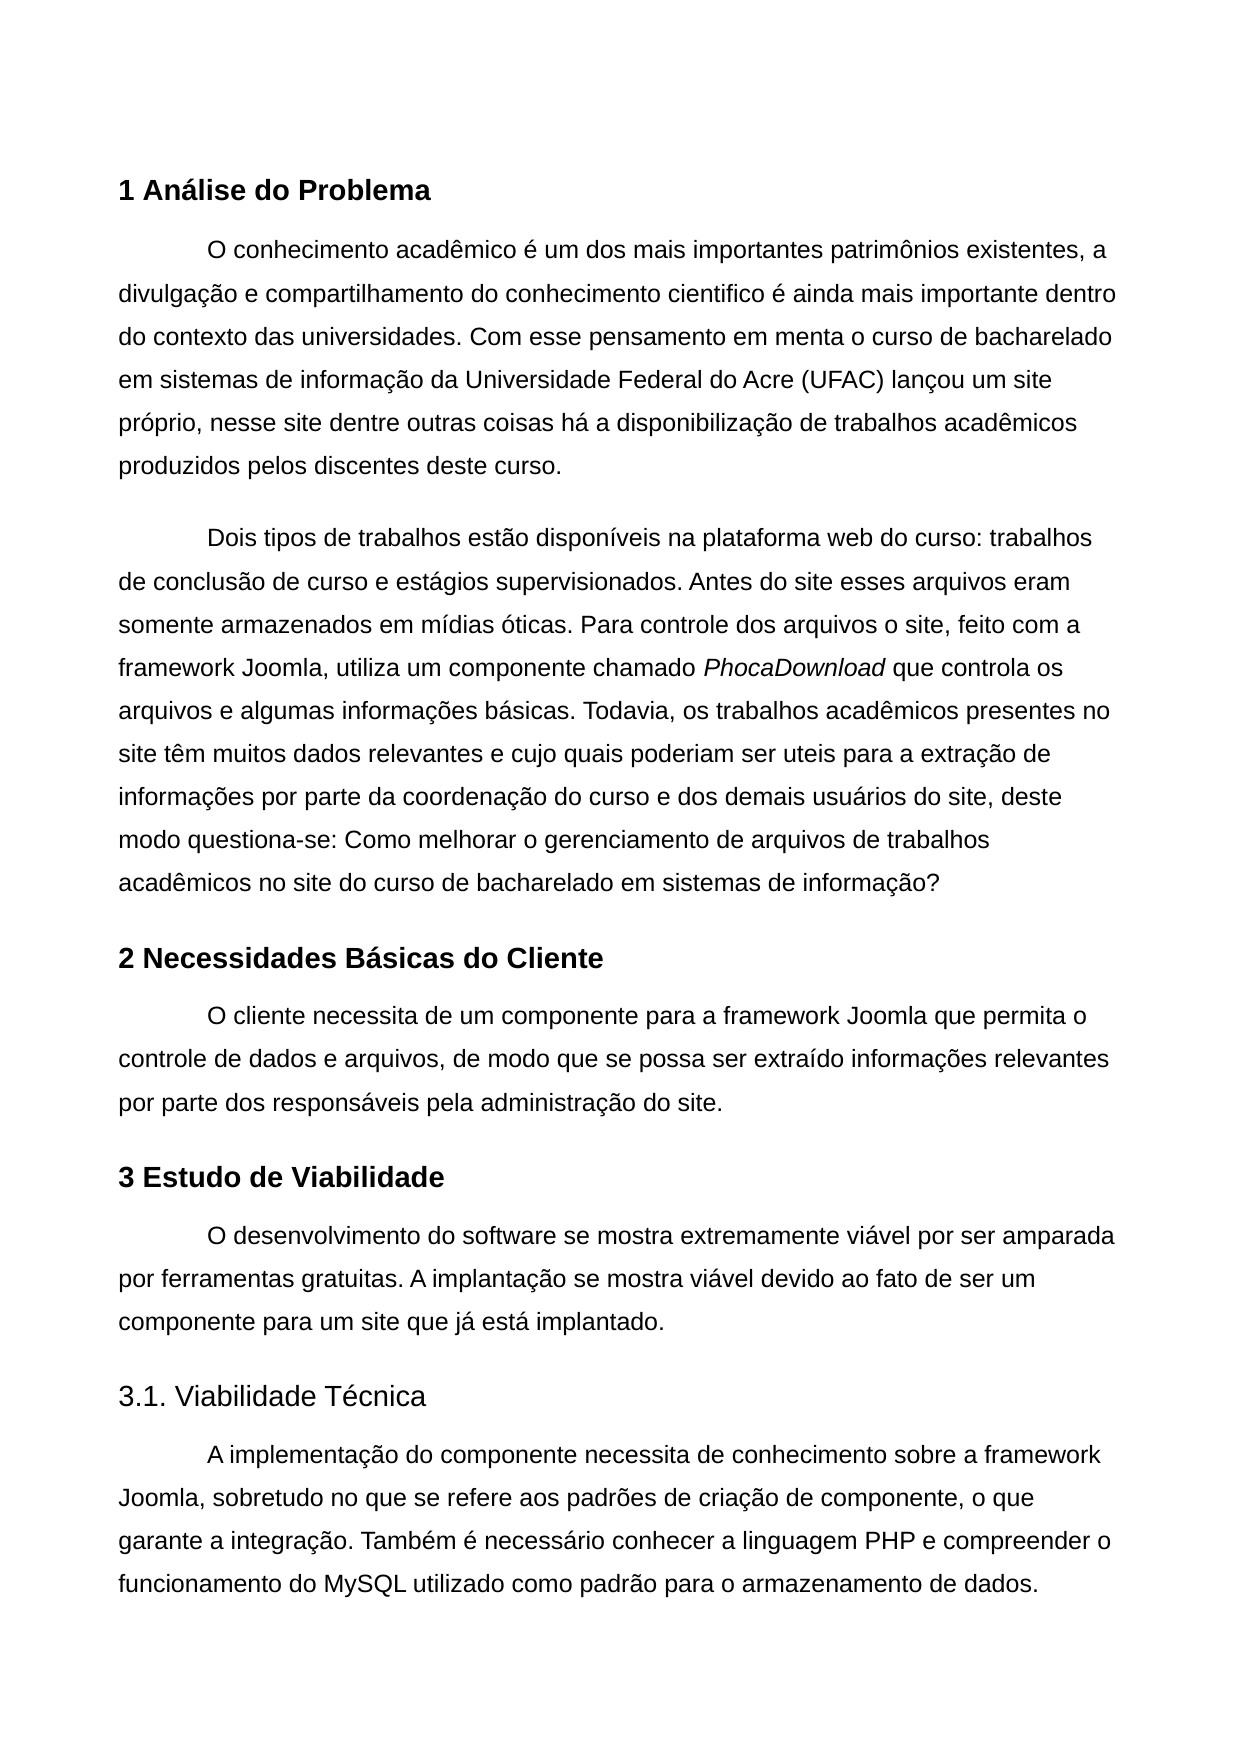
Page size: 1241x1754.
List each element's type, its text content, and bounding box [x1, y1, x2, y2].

text O cliente necessita de um componente para a framework Joomla que permita o controle de dados e arquivos, de modo que se possa ser extraído informações relevantes por parte dos responsáveis pela administração do site. [118, 1001, 1122, 1116]
subtitle 3 Estudo de Viabilidade [118, 1160, 1122, 1193]
subtitle 1 Análise do Problema [118, 173, 1122, 206]
text O desenvolvimento do software se mostra extremamente viável por ser amparada por ferramentas gratuitas. A implantação se mostra viável devido ao fato de ser um componente para um site que já está implantado. [118, 1221, 1122, 1336]
text O conhecimento acadêmico é um dos mais importantes patrimônios existentes, a divulgação e compartilhamento do conhecimento cientifico é ainda mais importante dentro do contexto das universidades. Com esse pensamento em menta o curso de bacharelado em sistemas de informação da Universidade Federal do Acre (UFAC) lançou um site próprio, nesse site dentre outras coisas há a disponibilização de trabalhos acadêmicos produzidos pelos discentes deste curso. [118, 235, 1122, 480]
text Dois tipos de trabalhos estão disponíveis na plataforma web do curso: trabalhos de conclusão de curso e estágios supervisionados. Antes do site esses arquivos eram somente armazenados em mídias óticas. Para controle dos arquivos o site, feito com a framework Joomla, utiliza um componente chamado PhocaDownload que controla os arquivos e algumas informações básicas. Todavia, os trabalhos acadêmicos presentes no site têm muitos dados relevantes e cujo quais poderiam ser uteis para a extração de informações por parte da coordenação do curso e dos demais usuários do site, deste modo questiona-se: Como melhorar o gerenciamento de arquivos de trabalhos acadêmicos no site do curso de bacharelado em sistemas de informação? [118, 523, 1122, 897]
text A implementação do componente necessita de conhecimento sobre a framework Joomla, sobretudo no que se refere aos padrões de criação de componente, o que garante a integração. Também é necessário conhecer a linguagem PHP e compreender o funcionamento do MySQL utilizado como padrão para o armazenamento de dados. [118, 1440, 1122, 1598]
subtitle 3.1. Viabilidade Técnica [118, 1379, 1122, 1413]
subtitle 2 Necessidades Básicas do Cliente [118, 941, 1122, 974]
